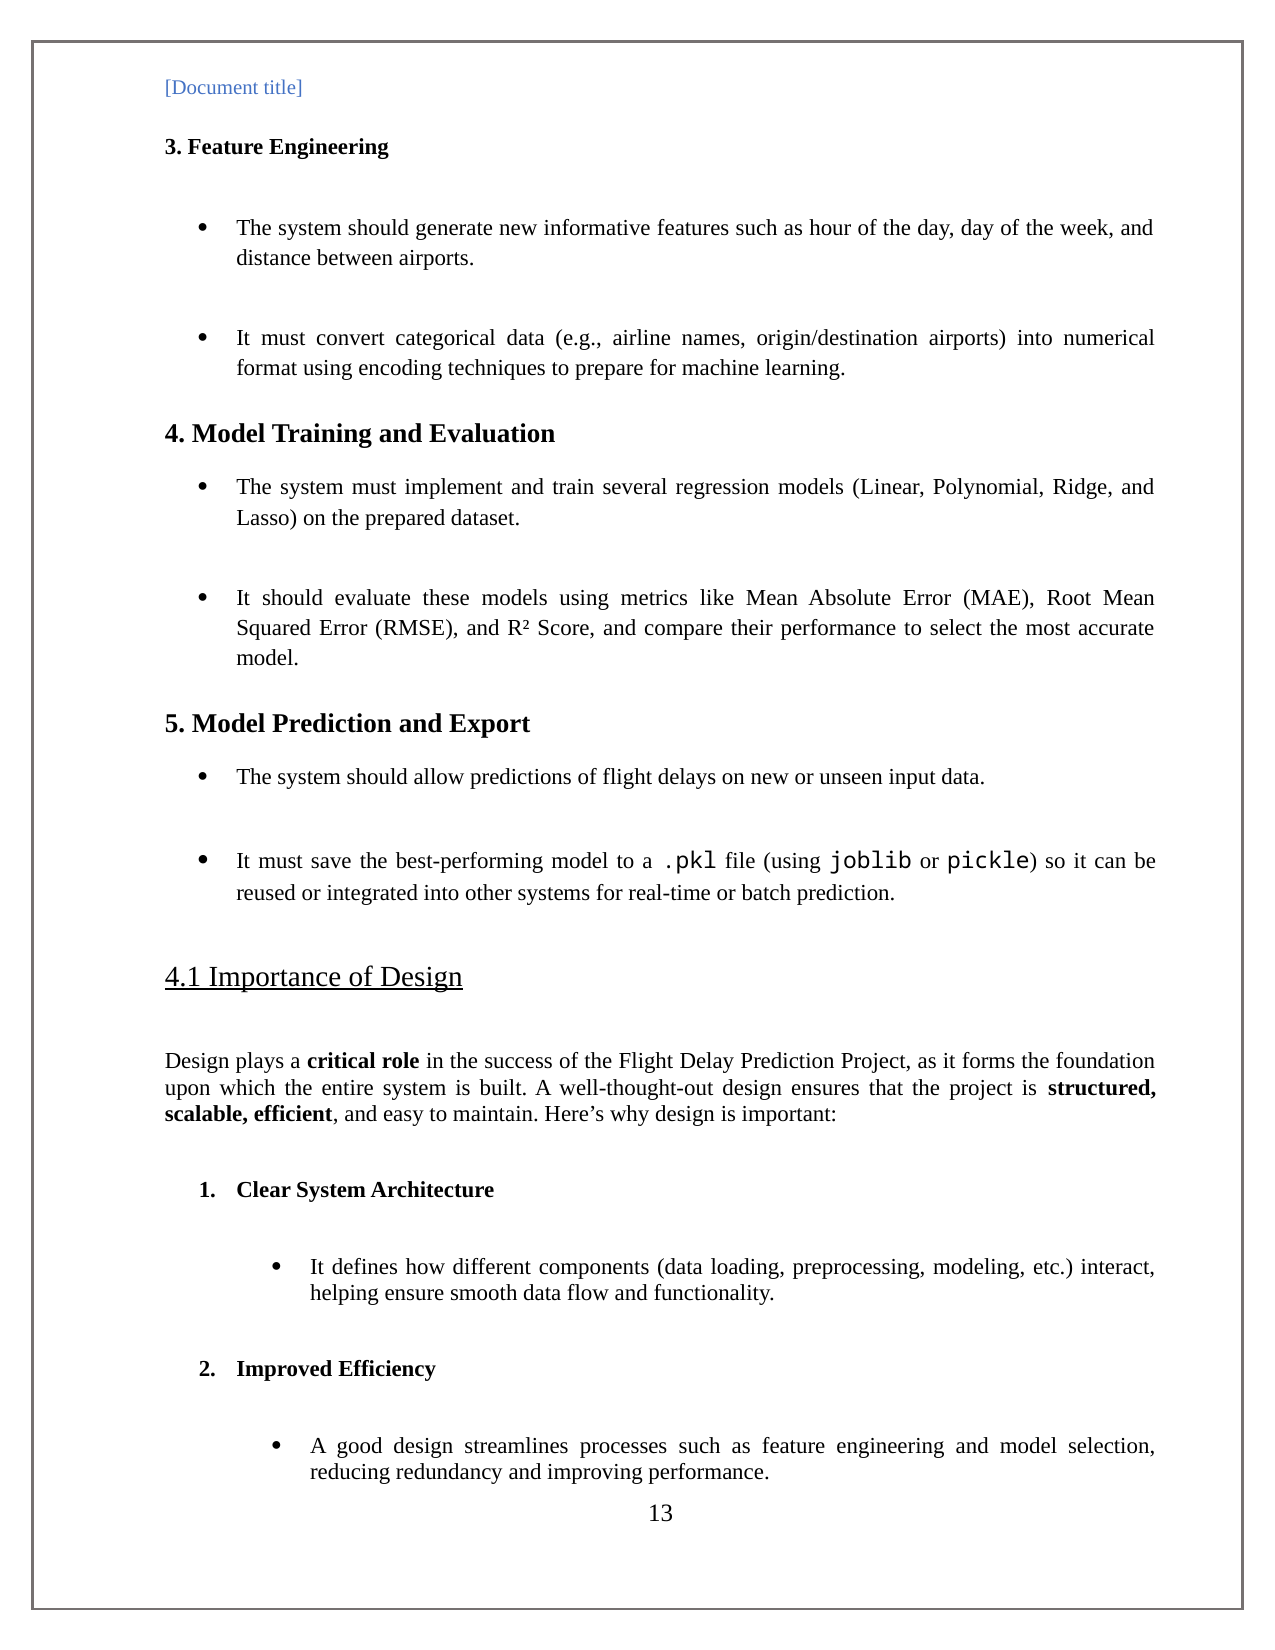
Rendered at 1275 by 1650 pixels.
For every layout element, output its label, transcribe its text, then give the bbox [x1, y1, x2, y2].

list It must save the best-performing model to a .pkl file (using joblib or pickle) so it can be reused or integrated into other systems for real-time or batch prediction. [198, 843, 1156, 905]
list The system should allow predictions of flight delays on new or unseen input data. [198, 763, 1156, 790]
list It must convert categorical data (e.g., airline names, origin/destination airports) into numerical format using encoding techniques to prepare for machine learning. [198, 324, 1156, 381]
list Clear System Architecture [198, 1176, 1156, 1203]
list The system should generate new informative features such as hour of the day, day of the week, and distance between airports. [198, 213, 1156, 270]
subtitle 4. Model Training and Evaluation [164, 417, 1156, 448]
text Design plays a critical role in the success of the Flight Delay Prediction Project, as it forms the foundation upon which the entire system is built. A well-thought-out design ensures that the project is structured, scalable, efficient, and easy to maintain. Here’s why design is important: [164, 1047, 1156, 1126]
text 4.1 Importance of Design [164, 959, 1156, 992]
list A good design streamlines processes such as feature engineering and model selection, reducing redundancy and improving performance. [272, 1432, 1156, 1484]
list It should evaluate these models using metrics like Mean Absolute Error (MAE), Root Mean Squared Error (RMSE), and R² Score, and compare their performance to select the most accurate model. [198, 584, 1156, 671]
list The system must implement and train several regression models (Linear, Polynomial, Ridge, and Lasso) on the prepared dataset. [198, 473, 1156, 530]
subtitle 3. Feature Engineering [164, 133, 1156, 160]
list It defines how different components (data loading, preprocessing, modeling, etc.) interact, helping ensure smooth data flow and functionality. [272, 1253, 1156, 1306]
list Improved Efficiency [198, 1356, 1156, 1382]
subtitle 5. Model Prediction and Export [164, 707, 1156, 738]
